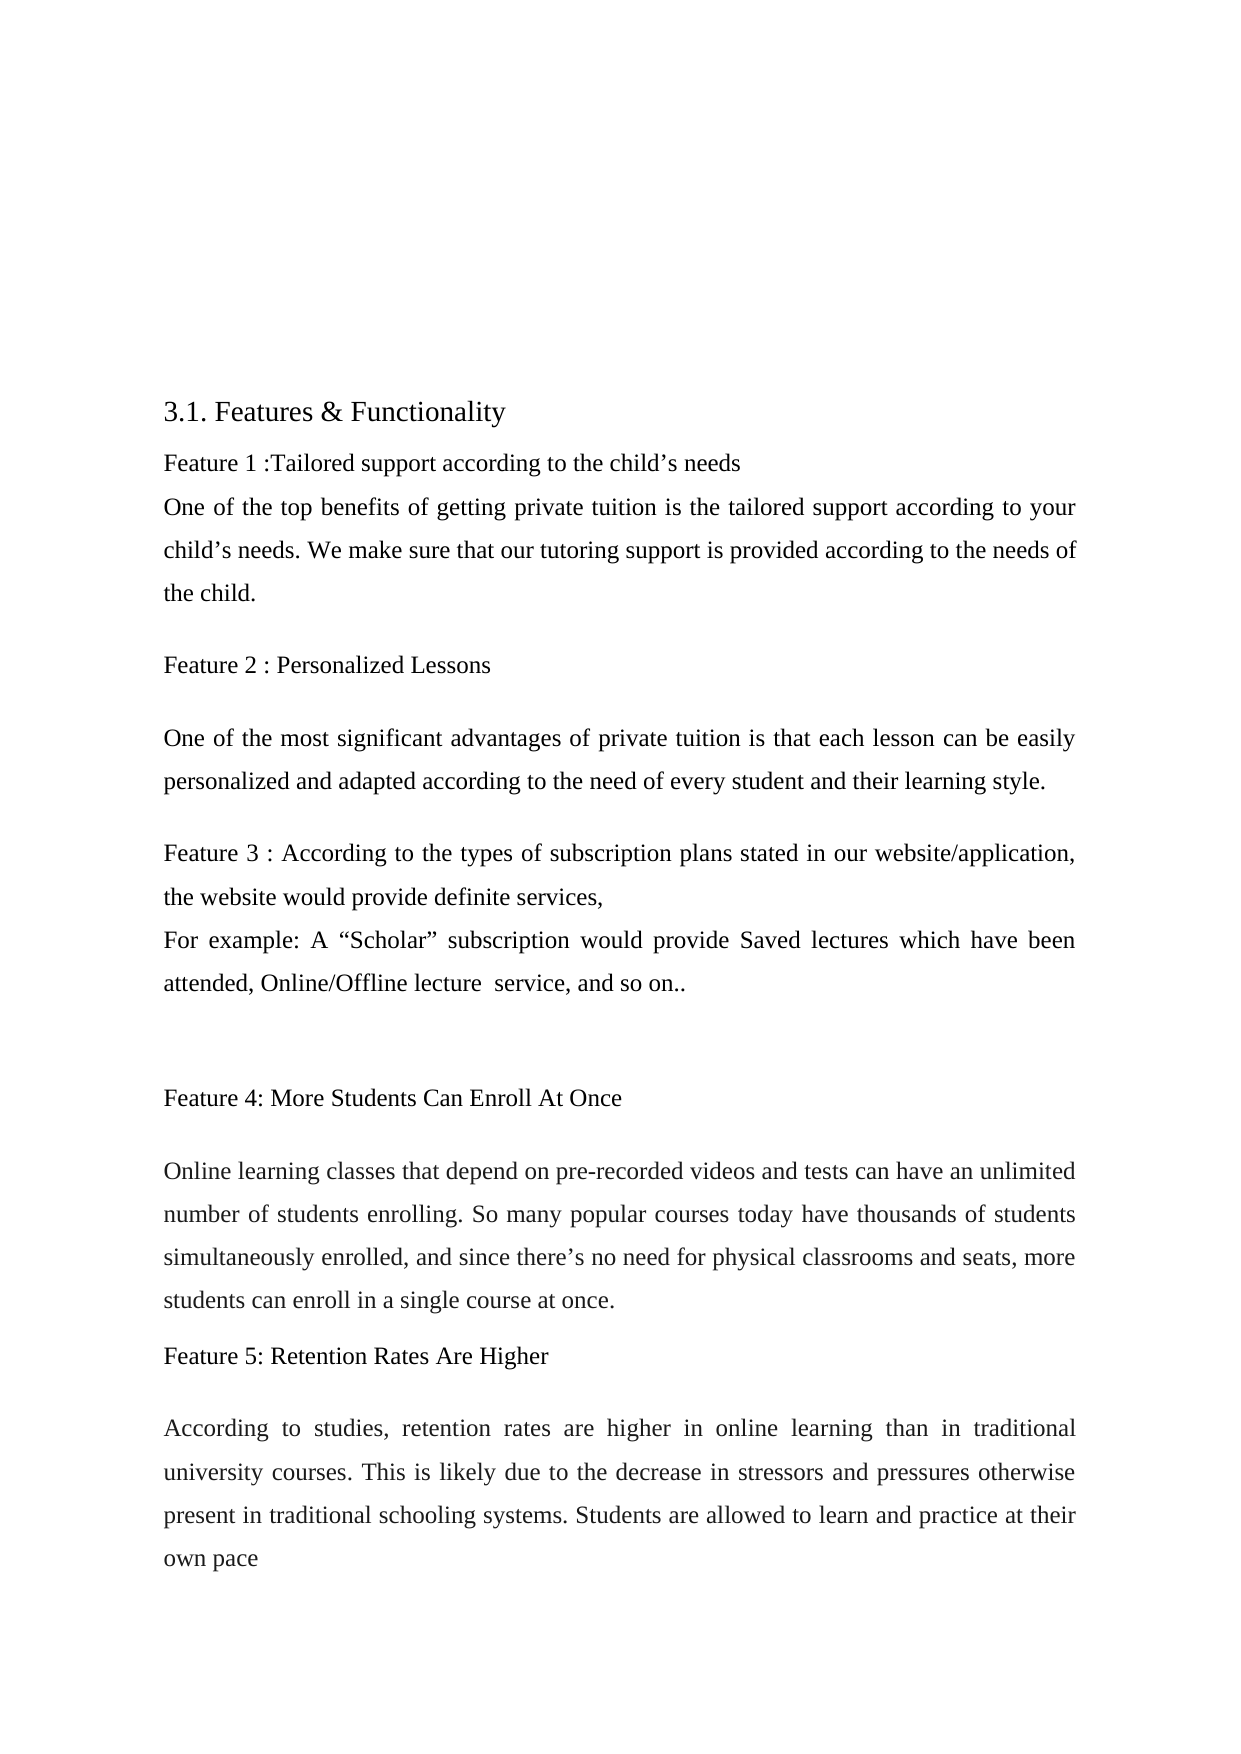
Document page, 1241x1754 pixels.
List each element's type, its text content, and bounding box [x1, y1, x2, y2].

text According to studies, retention rates are higher in online learning than in traditional university courses. This is likely due to the decrease in stressors and pressures otherwise present in traditional schooling systems. Students are allowed to learn and practice at their own pace [163, 1413, 1077, 1572]
text Online learning classes that depend on pre-recorded videos and tests can have an unlimited number of students enrolling. So many popular courses today have thousands of students simultaneously enrolled, and since there’s no need for physical classrooms and seats, more students can enroll in a single course at once. [163, 1156, 1077, 1314]
text One of the top benefits of getting private tuition is the tailored support according to your child’s needs. We make sure that our tutoring support is provided according to the needs of the child. [163, 492, 1077, 607]
text For example: A “Scholar” subscription would provide Saved lectures which have been attended, Online/Offline lecture service, and so on.. [163, 925, 1077, 997]
text Feature 4: More Students Can Enroll At Once [163, 1083, 1077, 1112]
text Feature 3 : According to the types of subscription plans stated in our website/application, the website would provide definite services, [163, 838, 1077, 910]
text Feature 2 : Personalized Lessons [163, 650, 1077, 679]
text Feature 1 :Tailored support according to the child’s needs [163, 448, 1077, 477]
text Feature 5: Retention Rates Are Higher [163, 1341, 1077, 1370]
text 3.1. Features & Functionality [163, 394, 1077, 428]
text One of the most significant advantages of private tuition is that each lesson can be easily personalized and adapted according to the need of every student and their learning style. [163, 723, 1077, 795]
